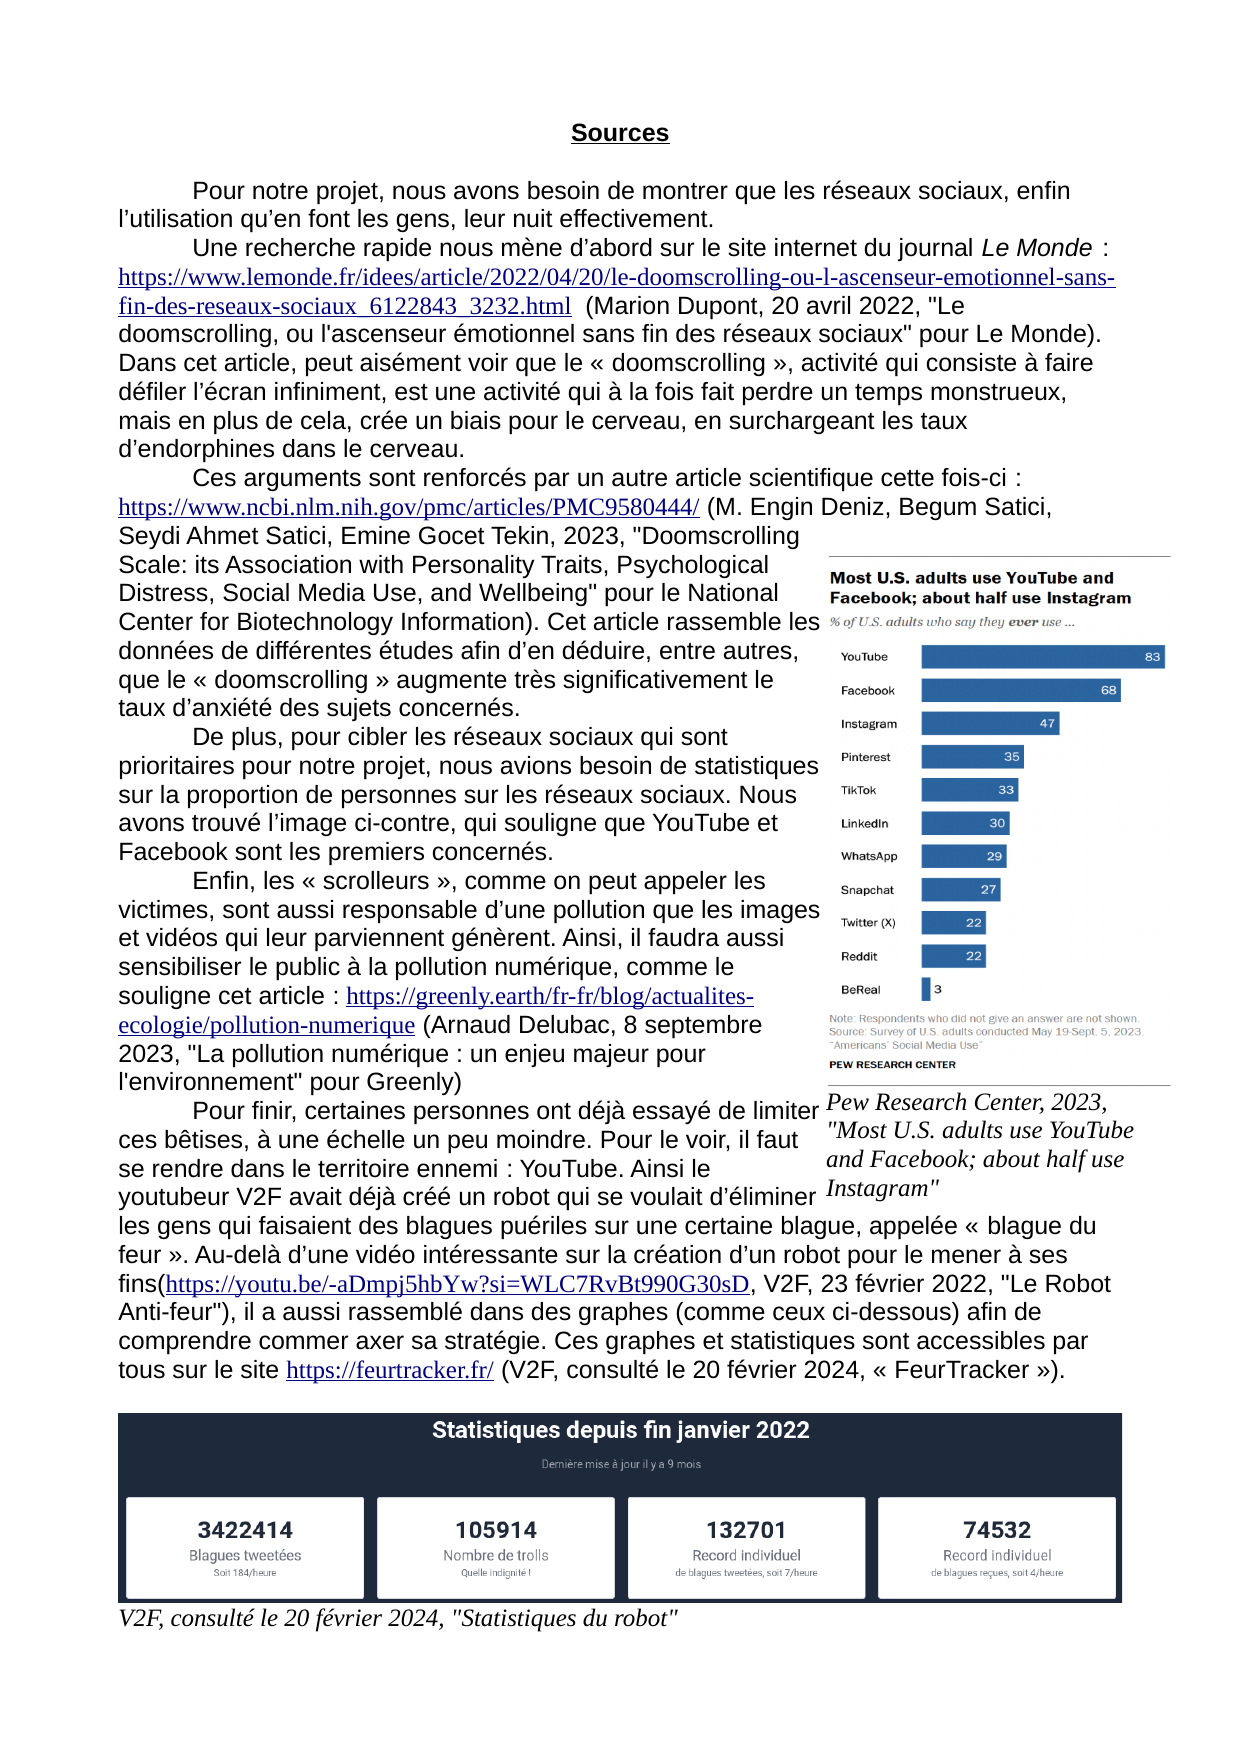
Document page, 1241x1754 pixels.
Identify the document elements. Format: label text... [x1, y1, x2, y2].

text Pew Research Center, 2023, "Most U.S. adults use YouTube and Facebook; about half use Instagram" [826, 555, 1173, 1202]
text V2F, consulté le 20 février 2024, "Statistiques du robot" [118, 1603, 1122, 1632]
text Sources [118, 118, 1122, 147]
text Une recherche rapide nous mène d’abord sur le site internet du journal Le Monde : https://www.lemonde.fr/idees/article/2022/04/20/le-doomscrolling-ou-l-ascenseur-emotionnel-sans-fin-des-reseaux-sociaux_6122843_3232.html (Marion Dupont, 20 avril 2022, "Le doomscrolling, ou l'ascenseur émotionnel sans fin des réseaux sociaux" pour Le Monde). Dans cet article, peut aisément voir que le « doomscrolling », activité qui consiste à faire défiler l’écran infiniment, est une activité qui à la fois fait perdre un temps monstrueux, mais en plus de cela, crée un biais pour le cerveau, en surchargeant les taux d’endorphines dans le cerveau. Ces arguments sont renforcés par un autre article scientifique cette fois-ci : https://www.ncbi.nlm.nih.gov/pmc/articles/PMC9580444/ (M. Engin Deniz, Begum Satici, Seydi Ahmet Satici, Emine Gocet Tekin, 2023, "Doomscrolling Scale: its Association with Personality Traits, Psychological Distress, Social Media Use, and Wellbeing" pour le National Center for Biotechnology Information). Cet article rassemble les données de différentes études afin d’en déduire, entre autres, que le « doomscrolling » augmente très significativement le taux d’anxiété des sujets concernés. De plus, pour cibler les réseaux sociaux qui sont prioritaires pour notre projet, nous avions besoin de statistiques sur la proportion de personnes sur les réseaux sociaux. Nous avons trouvé l’image ci-contre, qui souligne que YouTube et Facebook sont les premiers concernés. Enfin, les « scrolleurs », comme on peut appeler les victimes, sont aussi responsable d’une pollution que les images et vidéos qui leur parviennent génèrent. Ainsi, il faudra aussi sensibiliser le public à la pollution numérique, comme le souligne cet article : https://greenly.earth/fr-fr/blog/actualites-ecologie/pollution-numerique (Arnaud Delubac, 8 septembre 2023, "La pollution numérique : un enjeu majeur pour l'environnement" pour Greenly) [118, 233, 1173, 1096]
text Pour finir, certaines personnes ont déjà essayé de limiter ces bêtises, à une échelle un peu moindre. Pour le voir, il faut se rendre dans le territoire ennemi : YouTube. Ainsi le youtubeur V2F avait déjà créé un robot qui se voulait d’éliminer les gens qui faisaient des blagues puériles sur une certaine blague, appelée « blague du feur ». Au-delà d’une vidéo intéressante sur la création d’un robot pour le mener à ses fins(https://youtu.be/-aDmpj5hbYw?si=WLC7RvBt990G30sD, V2F, 23 février 2022, "Le Robot Anti-feur"), il a aussi rassemblé dans des graphes (comme ceux ci-dessous) afin de comprendre commer axer sa stratégie. Ces graphes et statistiques sont accessibles par tous sur le site https://feurtracker.fr/ (V2F, consulté le 20 février 2024, « FeurTracker »). [118, 1096, 1122, 1384]
text Pour notre projet, nous avons besoin de montrer que les réseaux sociaux, enfin l’utilisation qu’en font les gens, leur nuit effectivement. [118, 176, 1122, 233]
picture [118, 1413, 1123, 1603]
picture [827, 555, 1172, 1087]
